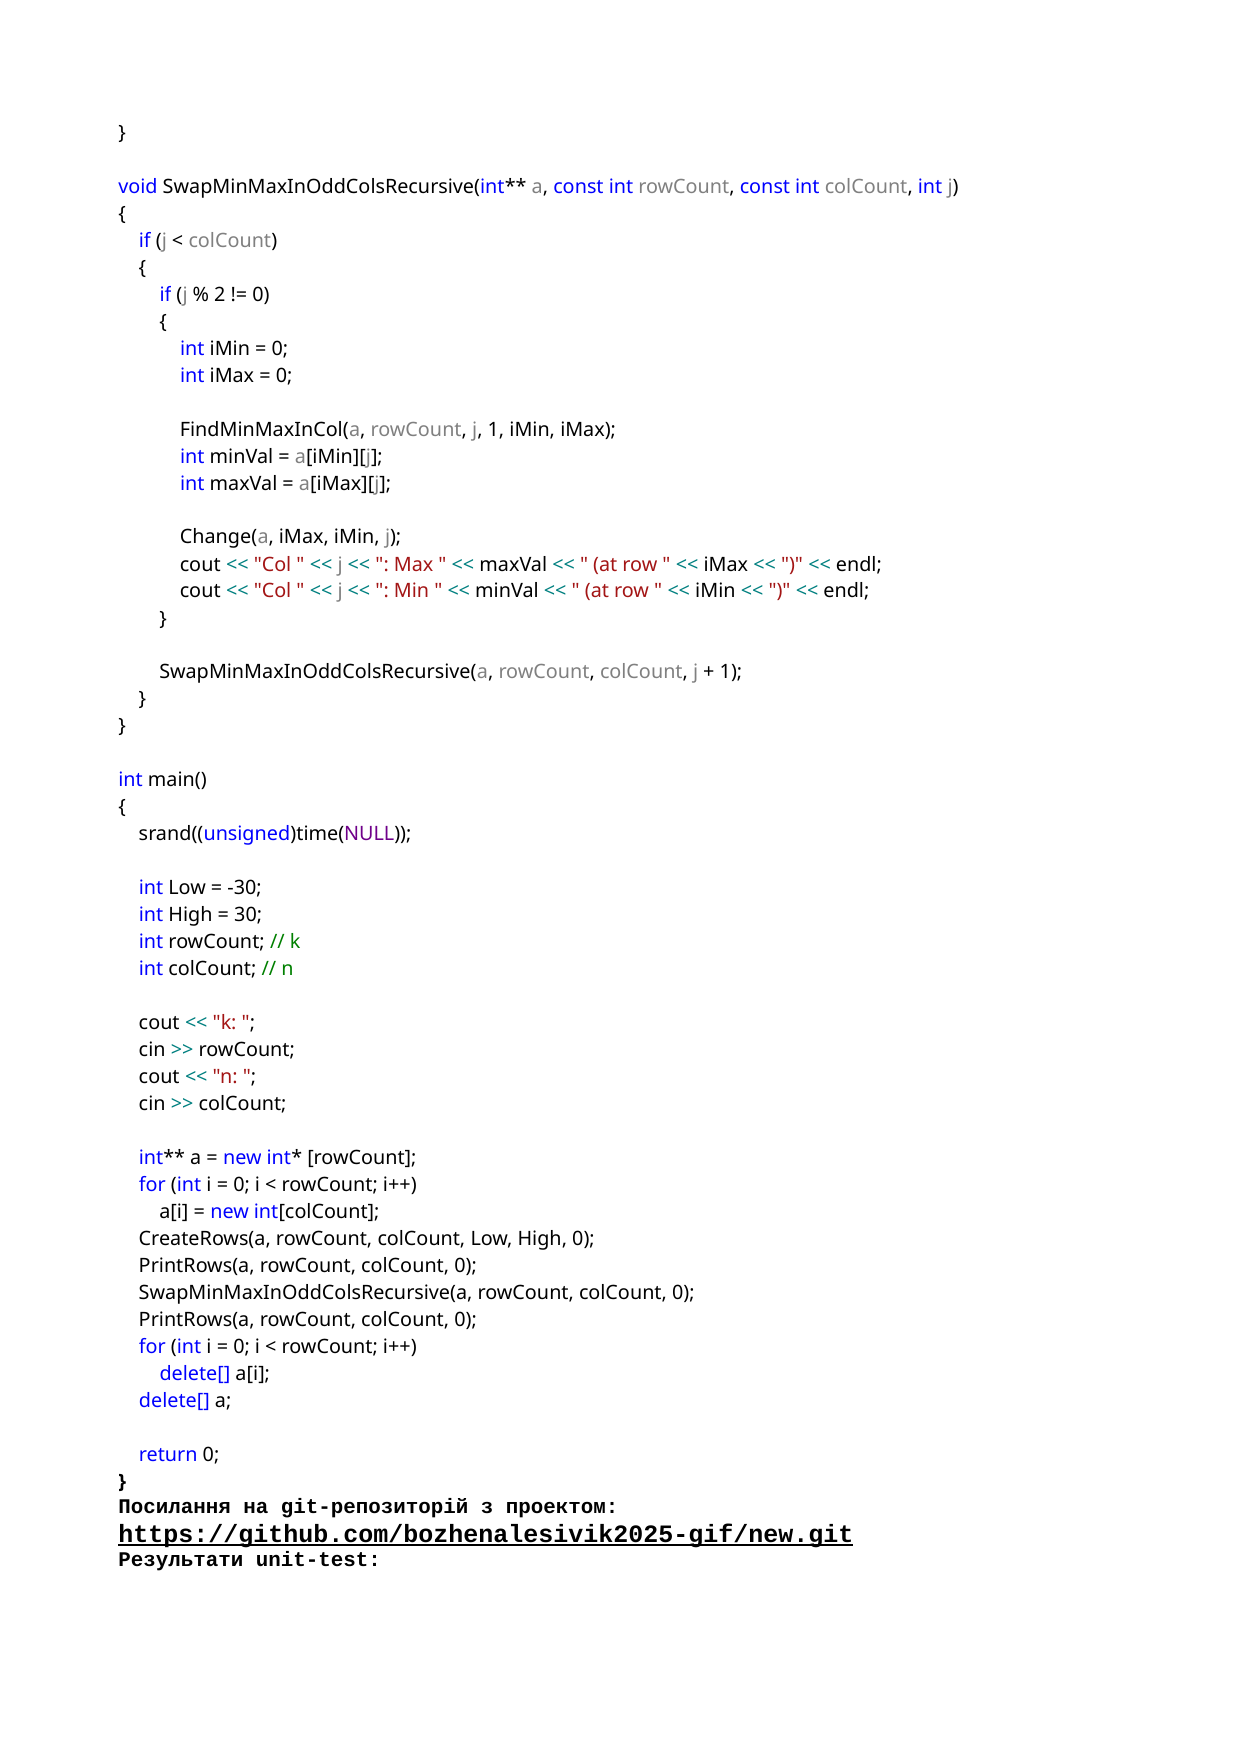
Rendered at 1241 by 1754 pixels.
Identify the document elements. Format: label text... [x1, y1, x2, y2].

text SwapMinMaxInOddColsRecursive(a, rowCount, colCount, j + 1); [118, 658, 1122, 685]
text } [118, 1467, 1122, 1494]
text SwapMinMaxInOddColsRecursive(a, rowCount, colCount, 0); [118, 1278, 1122, 1305]
text int minVal = a[iMin][j]; [118, 442, 1122, 469]
text cin >> colCount; [118, 1089, 1122, 1116]
text cin >> rowCount; [118, 1035, 1122, 1062]
text delete[] a[i]; [118, 1359, 1122, 1386]
text a[i] = new int[colCount]; [118, 1197, 1122, 1224]
text delete[] a; [118, 1386, 1122, 1413]
text PrintRows(a, rowCount, colCount, 0); [118, 1251, 1122, 1278]
text Посилання на git-репозиторій з проектом: [118, 1496, 1122, 1519]
text } [118, 118, 1122, 145]
text CreateRows(a, rowCount, colCount, Low, High, 0); [118, 1224, 1122, 1251]
text Change(a, iMax, iMin, j); [118, 523, 1122, 550]
text int rowCount; // k [118, 927, 1122, 954]
text } [118, 604, 1122, 631]
text int Low = -30; [118, 873, 1122, 901]
text cout << "Col " << j << ": Min " << minVal << " (at row " << iMin << ")" << endl; [118, 577, 1122, 604]
text int** a = new int* [rowCount]; [118, 1143, 1122, 1170]
text { [118, 199, 1122, 226]
text cout << "Col " << j << ": Max " << maxVal << " (at row " << iMax << ")" << endl; [118, 550, 1122, 577]
text { [118, 793, 1122, 819]
text for (int i = 0; i < rowCount; i++) [118, 1170, 1122, 1197]
text PrintRows(a, rowCount, colCount, 0); [118, 1305, 1122, 1332]
text Результати unit-test: [118, 1549, 1122, 1573]
text if (j < colCount) [118, 226, 1122, 253]
text srand((unsigned)time(NULL)); [118, 819, 1122, 847]
text } [118, 712, 1122, 739]
text } [118, 685, 1122, 712]
text cout << "n: "; [118, 1062, 1122, 1089]
text FindMinMaxInCol(a, rowCount, j, 1, iMin, iMax); [118, 415, 1122, 442]
text return 0; [118, 1440, 1122, 1467]
text int iMin = 0; [118, 334, 1122, 361]
text int High = 30; [118, 901, 1122, 927]
text int maxVal = a[iMax][j]; [118, 469, 1122, 496]
text int iMax = 0; [118, 361, 1122, 388]
text https://github.com/bozhenalesivik2025-gif/new.git [118, 1521, 1122, 1549]
text for (int i = 0; i < rowCount; i++) [118, 1332, 1122, 1359]
text void SwapMinMaxInOddColsRecursive(int** a, const int rowCount, const int colCount, int j) [118, 172, 1122, 199]
text { [118, 253, 1122, 280]
text int colCount; // n [118, 954, 1122, 981]
text { [118, 307, 1122, 334]
text if (j % 2 != 0) [118, 280, 1122, 307]
text cout << "k: "; [118, 1008, 1122, 1035]
text int main() [118, 766, 1122, 793]
